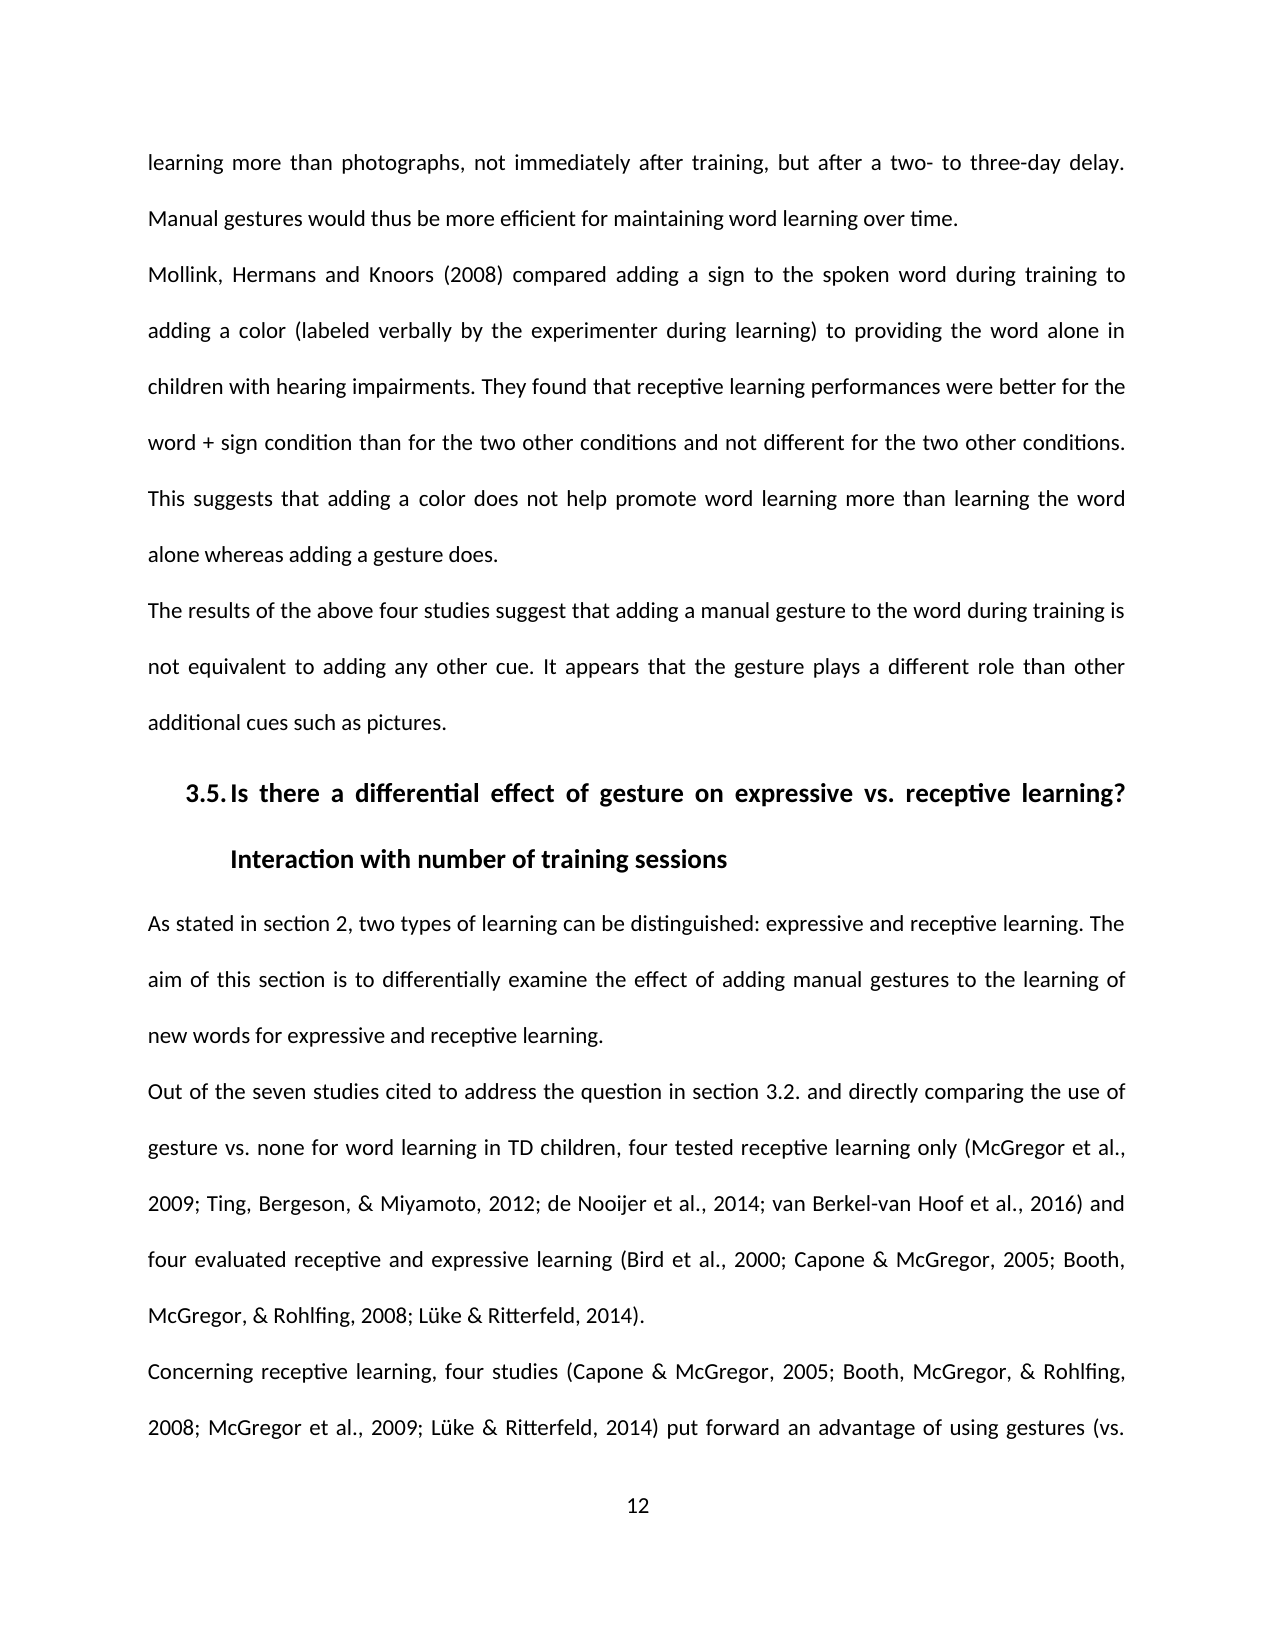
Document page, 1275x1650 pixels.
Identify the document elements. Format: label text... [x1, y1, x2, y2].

text Concerning receptive learning, four studies (Capone & McGregor, 2005; Booth, McGregor, & Rohlfing, 2008; McGregor et al., 2009; Lüke & Ritterfeld, 2014) put forward an advantage of using gestures (vs. [148, 1357, 1127, 1441]
text The results of the above four studies suggest that adding a manual gesture to the word during training is not equivalent to adding any other cue. It appears that the gesture plays a different role than other additional cues such as pictures. [148, 596, 1127, 736]
text As stated in section 2, two types of learning can be distinguished: expressive and receptive learning. The aim of this section is to differentially examine the effect of adding manual gestures to the learning of new words for expressive and receptive learning. [148, 909, 1127, 1049]
text learning more than photographs, not immediately after training, but after a two- to three-day delay. Manual gestures would thus be more efficient for maintaining word learning over time. [148, 148, 1127, 232]
subtitle Is there a differential effect of gesture on expressive vs. receptive learning? Interaction with number of training sessions [185, 777, 1127, 876]
text Out of the seven studies cited to address the question in section 3.2. and directly comparing the use of gesture vs. none for word learning in TD children, four tested receptive learning only (McGregor et al., 2009; Ting, Bergeson, & Miyamoto, 2012; de Nooijer et al., 2014; van Berkel-van Hoof et al., 2016) and four evaluated receptive and expressive learning (Bird et al., 2000; Capone & McGregor, 2005; Booth, McGregor, & Rohlfing, 2008; Lüke & Ritterfeld, 2014). [148, 1077, 1127, 1329]
text Mollink, Hermans and Knoors (2008) compared adding a sign to the spoken word during training to adding a color (labeled verbally by the experimenter during learning) to providing the word alone in children with hearing impairments. They found that receptive learning performances were better for the word + sign condition than for the two other conditions and not different for the two other conditions. This suggests that adding a color does not help promote word learning more than learning the word alone whereas adding a gesture does. [148, 260, 1127, 568]
